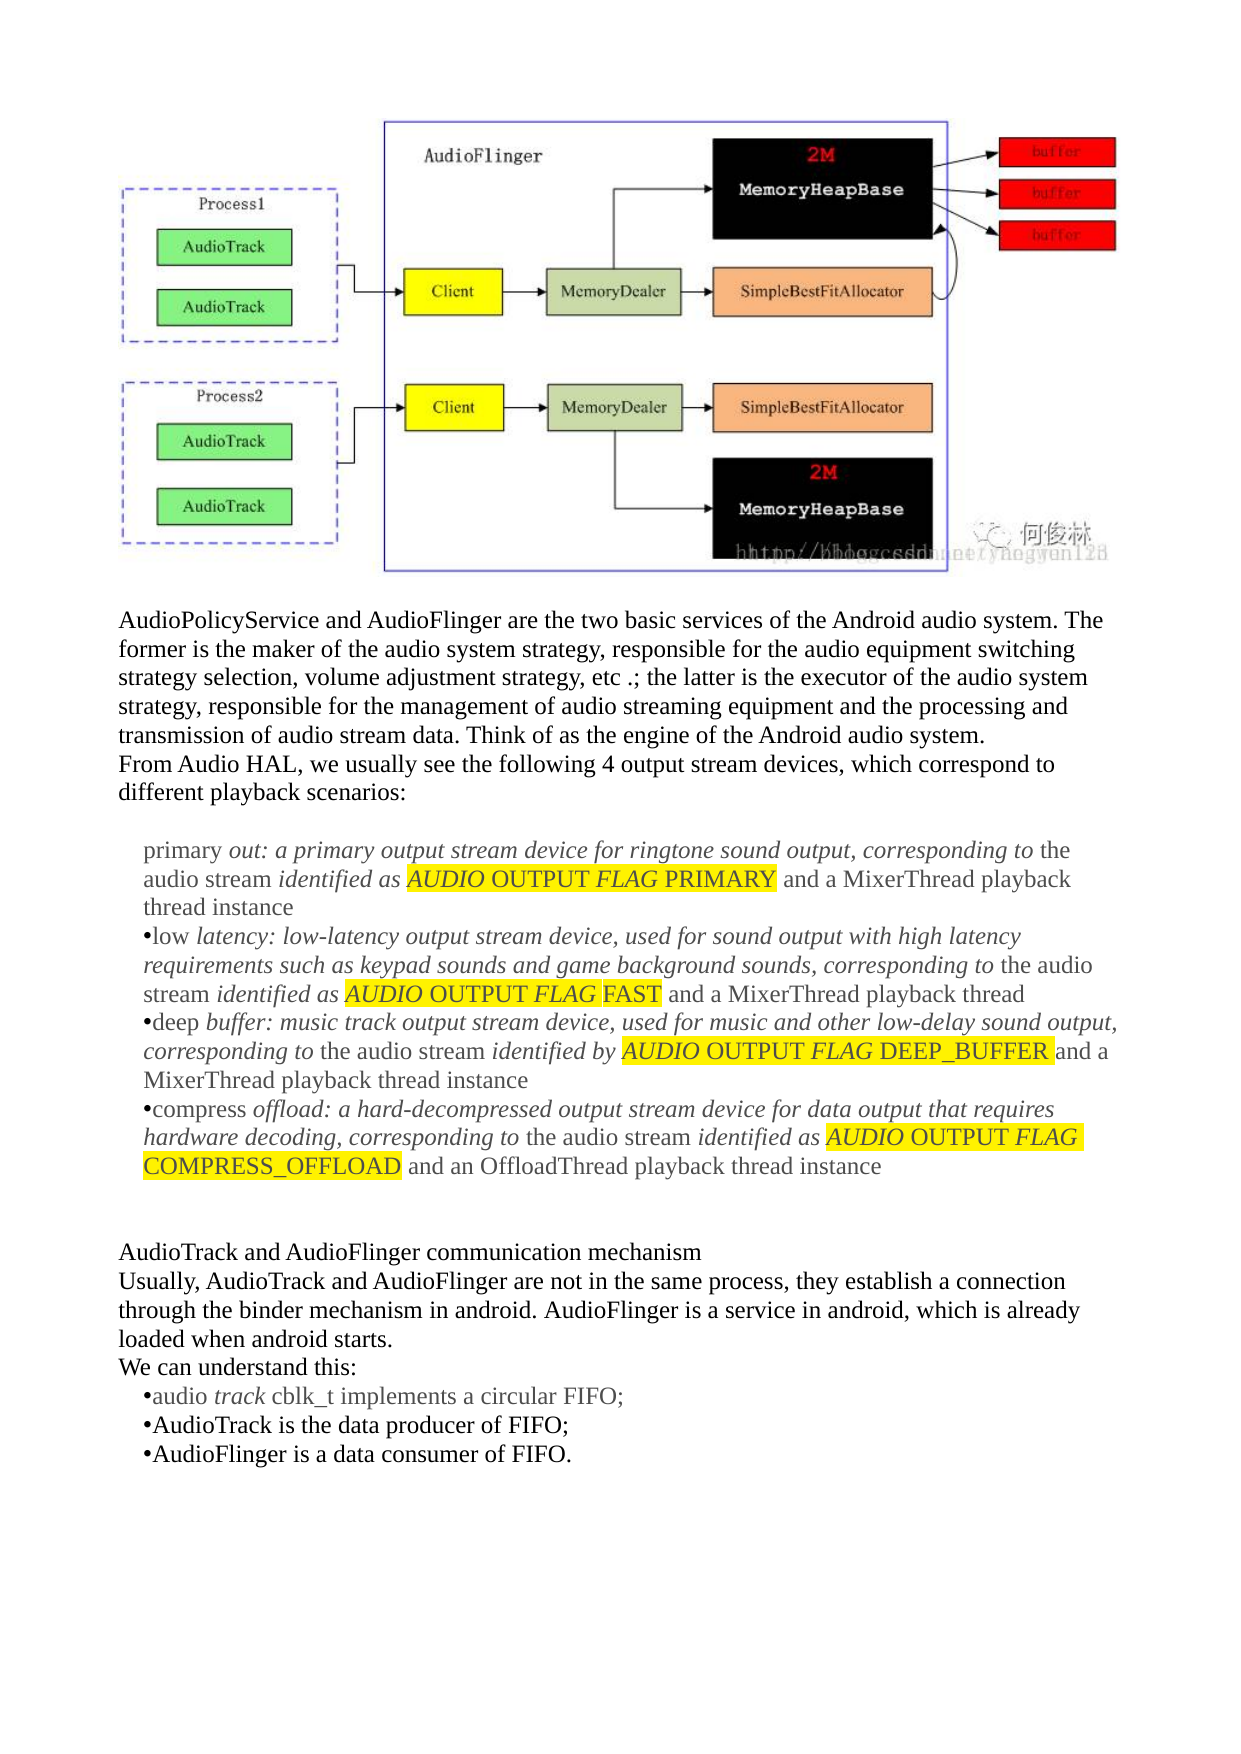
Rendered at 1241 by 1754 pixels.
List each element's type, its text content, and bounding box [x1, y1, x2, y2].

list primary out: a primary output stream device for ringtone sound output, corresponding to the audio stream identified as AUDIO OUTPUT FLAG PRIMARY and a MixerThread playback thread instance [118, 835, 1122, 921]
text Usually, AudioTrack and AudioFlinger are not in the same process, they establish a connection through the binder mechanism in android. AudioFlinger is a service in android, which is already loaded when android starts. [118, 1266, 1122, 1352]
list AudioTrack is the data producer of FIFO; [118, 1410, 1122, 1439]
text AudioPolicyService and AudioFlinger are the two basic services of the Android audio system. The former is the maker of the audio system strategy, responsible for the audio equipment switching strategy selection, volume adjustment strategy, etc .; the latter is the executor of the audio system strategy, responsible for the management of audio streaming equipment and the processing and transmission of audio stream data. Think of as the engine of the Android audio system. [118, 605, 1122, 749]
text AudioTrack and AudioFlinger communication mechanism [118, 1237, 1122, 1266]
list audio track cblk_t implements a circular FIFO; [118, 1381, 1122, 1410]
list compress offload: a hard-decompressed output stream device for data output that requires hardware decoding, corresponding to the audio stream identified as AUDIO OUTPUT FLAG COMPRESS_OFFLOAD and an OffloadThread playback thread instance [118, 1094, 1122, 1180]
list low latency: low-latency output stream device, used for sound output with high latency requirements such as keypad sounds and game background sounds, corresponding to the audio stream identified as AUDIO OUTPUT FLAG FAST and a MixerThread playback thread [118, 921, 1122, 1007]
picture [118, 118, 1123, 577]
text From Audio HAL, we usually see the following 4 output stream devices, which correspond to different playback scenarios: [118, 749, 1122, 806]
list AudioFlinger is a data consumer of FIFO. [118, 1439, 1122, 1467]
list deep buffer: music track output stream device, used for music and other low-delay sound output, corresponding to the audio stream identified by AUDIO OUTPUT FLAG DEEP_BUFFER and a MixerThread playback thread instance [118, 1007, 1122, 1094]
text We can understand this: [118, 1352, 1122, 1381]
